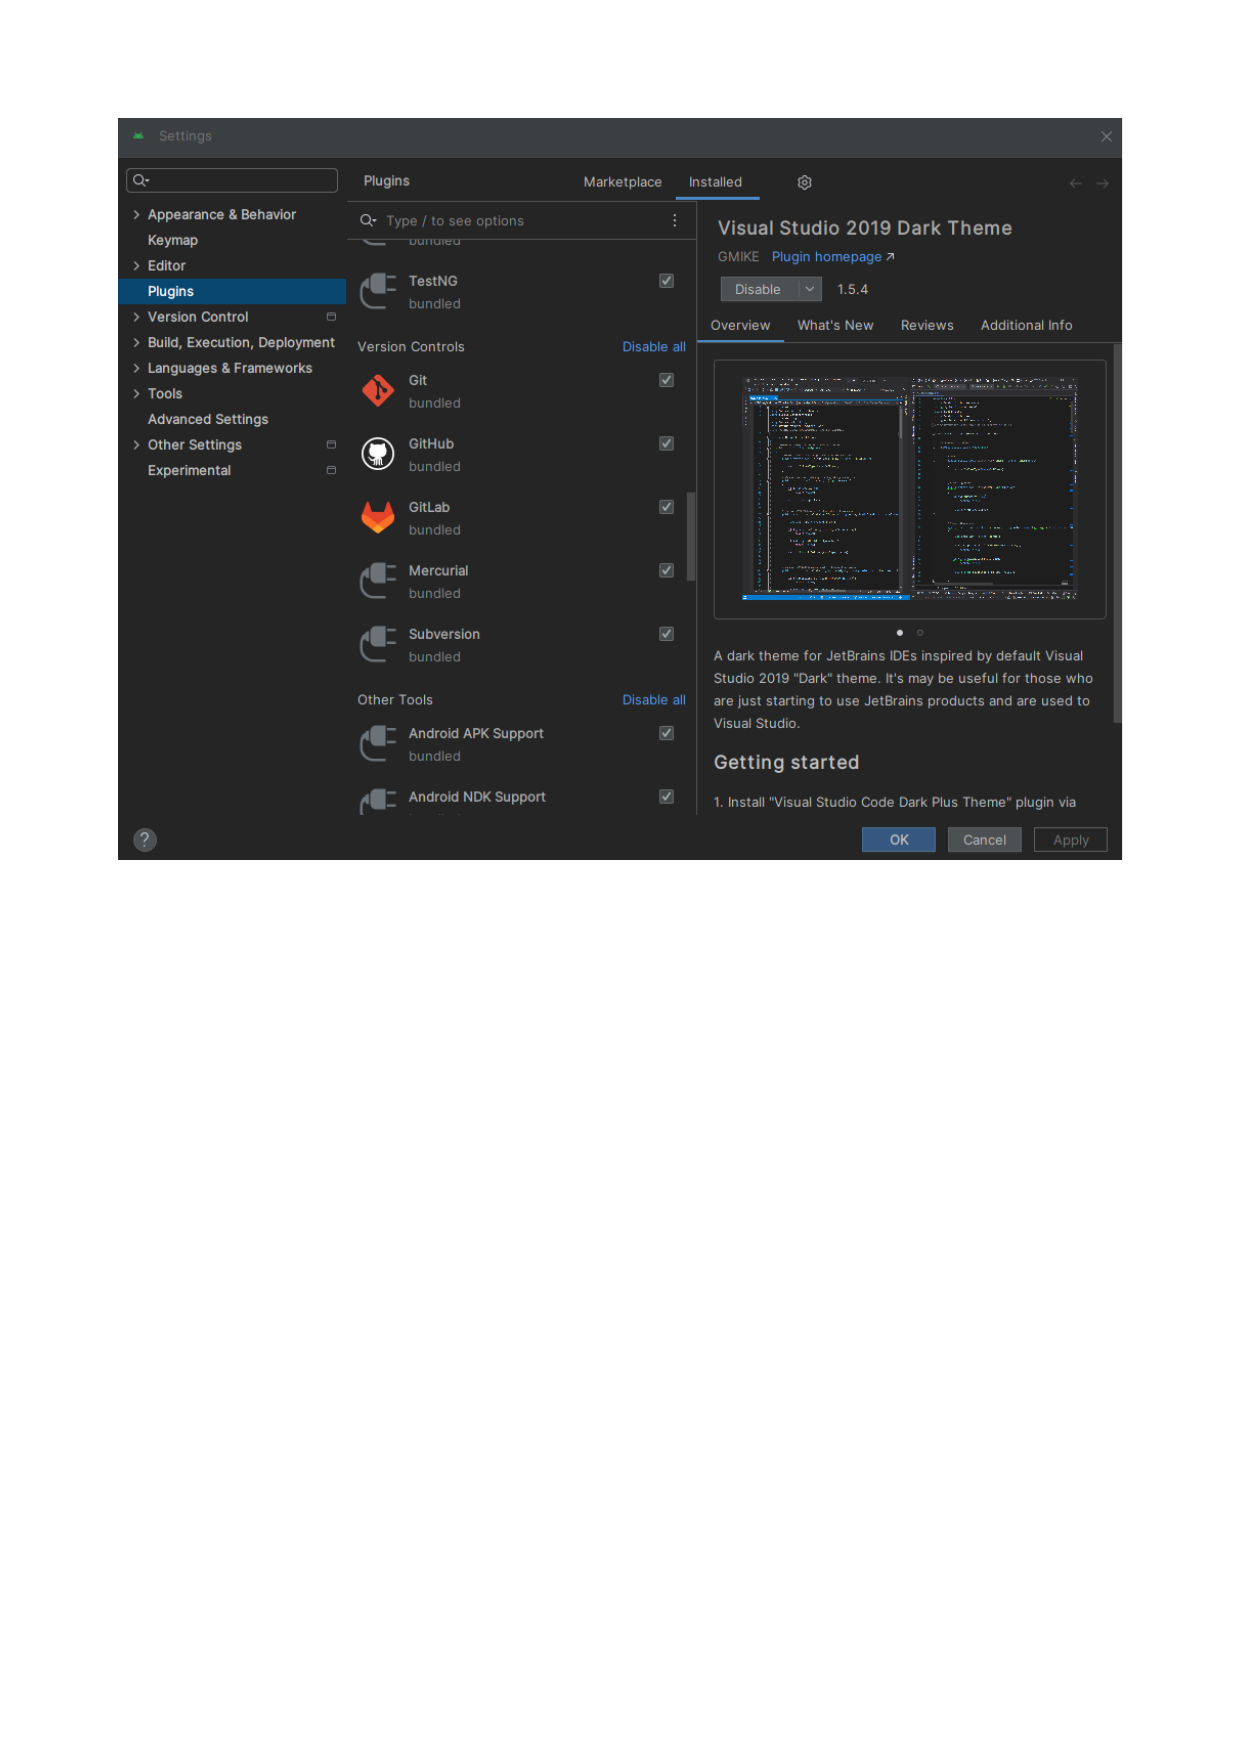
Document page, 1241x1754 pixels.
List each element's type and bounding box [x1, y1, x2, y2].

picture [118, 118, 1123, 860]
